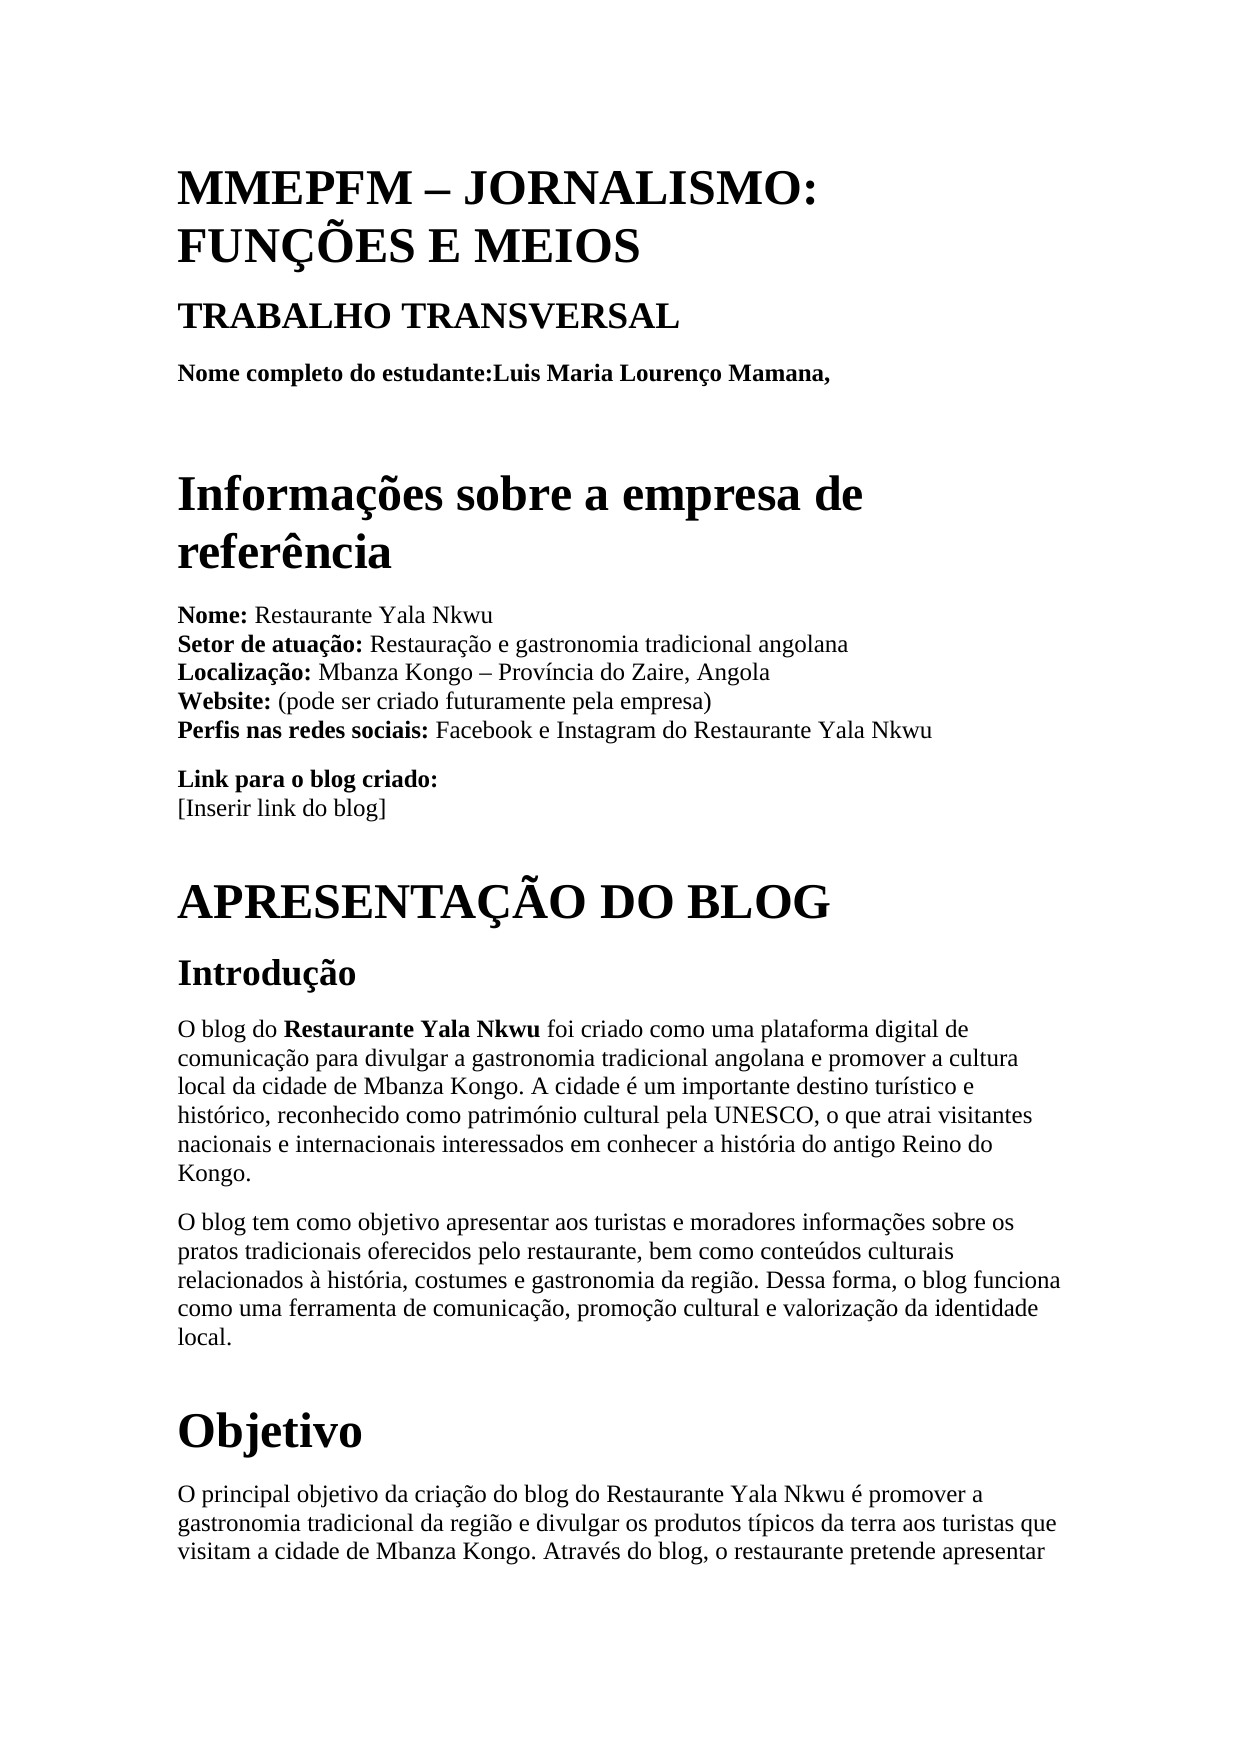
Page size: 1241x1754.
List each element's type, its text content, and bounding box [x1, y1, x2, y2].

text Nome: Restaurante Yala Nkwu Setor de atuação: Restauração e gastronomia tradicional angolana Localização: Mbanza Kongo – Província do Zaire, Angola Website: (pode ser criado futuramente pela empresa) Perfis nas redes sociais: Facebook e Instagram do Restaurante Yala Nkwu [177, 600, 1063, 744]
text O blog do Restaurante Yala Nkwu foi criado como uma plataforma digital de comunicação para divulgar a gastronomia tradicional angolana e promover a cultura local da cidade de Mbanza Kongo. A cidade é um importante destino turístico e histórico, reconhecido como património cultural pela UNESCO, o que atrai visitantes nacionais e internacionais interessados em conhecer a história do antigo Reino do Kongo. [177, 1014, 1063, 1186]
text Nome completo do estudante:Luis Maria Lourenço Mamana, [177, 358, 1063, 414]
text Introdução [177, 950, 1063, 993]
text Informações sobre a empresa de referência [177, 464, 1063, 579]
text MMEPFM – JORNALISMO: FUNÇÕES E MEIOS [177, 158, 1063, 273]
text O principal objetivo da criação do blog do Restaurante Yala Nkwu é promover a gastronomia tradicional da região e divulgar os produtos típicos da terra aos turistas que visitam a cidade de Mbanza Kongo. Através do blog, o restaurante pretende apresentar [177, 1479, 1063, 1565]
text O blog tem como objetivo apresentar aos turistas e moradores informações sobre os pratos tradicionais oferecidos pelo restaurante, bem como conteúdos culturais relacionados à história, costumes e gastronomia da região. Dessa forma, o blog funciona como uma ferramenta de comunicação, promoção cultural e valorização da identidade local. [177, 1207, 1063, 1351]
text APRESENTAÇÃO DO BLOG [177, 872, 1063, 929]
text Objetivo [177, 1401, 1063, 1458]
text Link para o blog criado: [Inserir link do blog] [177, 764, 1063, 822]
text TRABALHO TRANSVERSAL [177, 294, 1063, 337]
